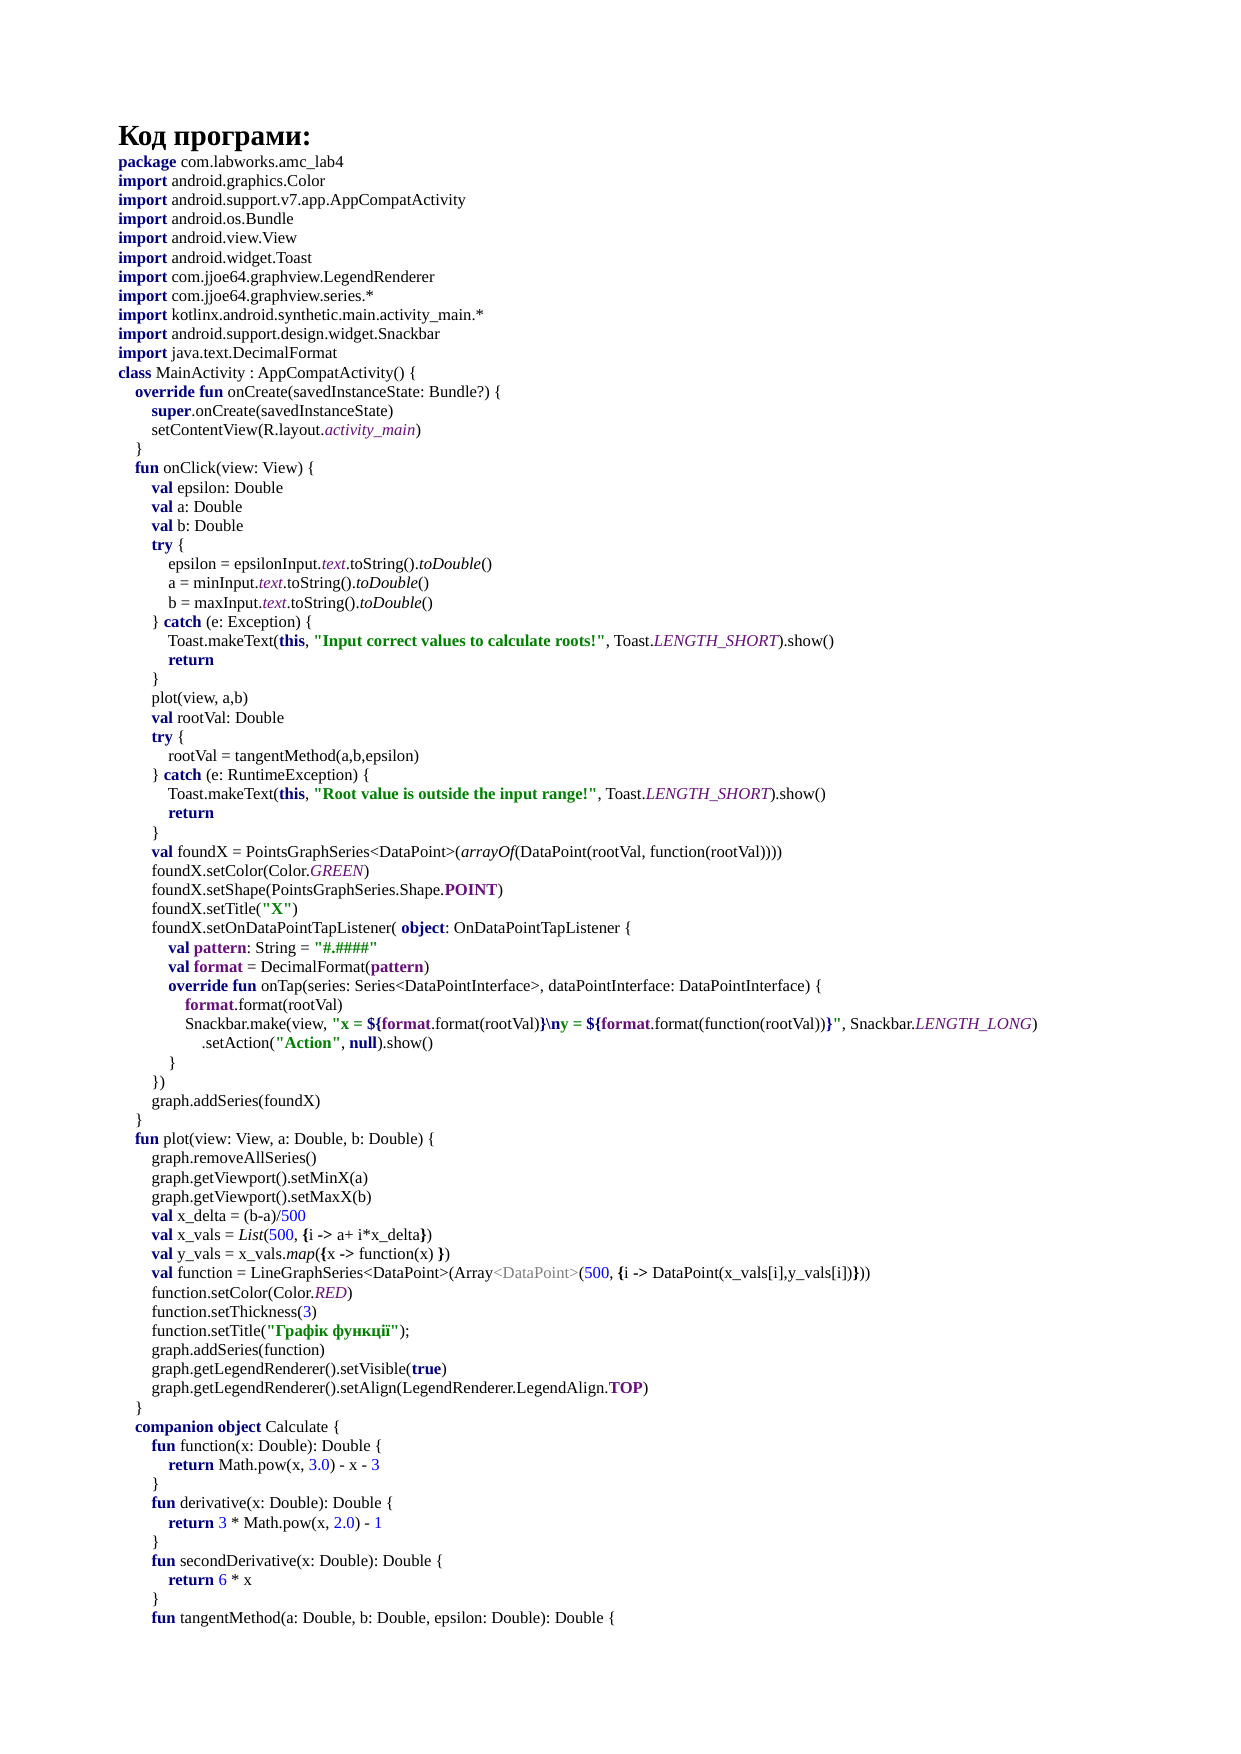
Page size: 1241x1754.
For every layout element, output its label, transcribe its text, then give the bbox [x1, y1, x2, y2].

text Код програми: [118, 118, 1122, 152]
text import android.support.design.widget.Snackbar [118, 324, 1122, 343]
text val epsilon: Double [118, 477, 1122, 497]
text format.format(rootVal) [118, 995, 1122, 1014]
text graph.getViewport().setMaxX(b) [118, 1187, 1122, 1206]
text epsilon = epsilonInput.text.toString().toDouble() [118, 554, 1122, 573]
text import android.os.Bundle [118, 209, 1122, 228]
text fun function(x: Double): Double { [118, 1436, 1122, 1455]
text graph.removeAllSeries() [118, 1148, 1122, 1167]
text val b: Double [118, 516, 1122, 535]
text import com.jjoe64.graphview.series.* [118, 286, 1122, 305]
text import java.text.DecimalFormat [118, 343, 1122, 362]
text graph.getViewport().setMinX(a) [118, 1167, 1122, 1187]
text graph.addSeries(function) [118, 1340, 1122, 1359]
text Toast.makeText(this, "Root value is outside the input range!", Toast.LENGTH_SHORT).show() [118, 784, 1122, 803]
text graph.getLegendRenderer().setAlign(LegendRenderer.LegendAlign.TOP) [118, 1378, 1122, 1397]
text } [118, 1532, 1122, 1551]
text a = minInput.text.toString().toDouble() [118, 573, 1122, 592]
text return 3 * Math.pow(x, 2.0) - 1 [118, 1512, 1122, 1532]
text import android.graphics.Color [118, 171, 1122, 190]
text b = maxInput.text.toString().toDouble() [118, 592, 1122, 612]
text } [118, 669, 1122, 688]
text fun onClick(view: View) { [118, 458, 1122, 477]
text } catch (e: Exception) { [118, 612, 1122, 631]
text graph.getLegendRenderer().setVisible(true) [118, 1359, 1122, 1378]
text fun derivative(x: Double): Double { [118, 1493, 1122, 1512]
text plot(view, a,b) [118, 688, 1122, 707]
text return Math.pow(x, 3.0) - x - 3 [118, 1455, 1122, 1474]
text } [118, 1397, 1122, 1417]
text val x_vals = List(500, {i -> a+ i*x_delta}) [118, 1225, 1122, 1244]
text val x_delta = (b-a)/500 [118, 1206, 1122, 1225]
text class MainActivity : AppCompatActivity() { [118, 362, 1122, 382]
text override fun onCreate(savedInstanceState: Bundle?) { [118, 382, 1122, 401]
text try { [118, 727, 1122, 746]
text val pattern: String = "#.####" [118, 937, 1122, 957]
text } [118, 1474, 1122, 1493]
text val function = LineGraphSeries<DataPoint>(Array<DataPoint>(500, {i -> DataPoint(x_vals[i],y_vals[i])})) [118, 1263, 1122, 1282]
text import com.jjoe64.graphview.LegendRenderer [118, 267, 1122, 286]
text return 6 * x [118, 1570, 1122, 1589]
text val rootVal: Double [118, 707, 1122, 727]
text val format = DecimalFormat(pattern) [118, 957, 1122, 976]
text import android.support.v7.app.AppCompatActivity [118, 190, 1122, 209]
text val foundX = PointsGraphSeries<DataPoint>(arrayOf(DataPoint(rootVal, function(rootVal)))) [118, 842, 1122, 861]
text return [118, 803, 1122, 822]
text } [118, 1110, 1122, 1129]
text foundX.setShape(PointsGraphSeries.Shape.POINT) [118, 880, 1122, 899]
text }) [118, 1072, 1122, 1091]
text function.setThickness(3) [118, 1302, 1122, 1321]
text Snackbar.make(view, "x = ${format.format(rootVal)}\ny = ${format.format(function(rootVal))}", Snackbar.LENGTH_LONG) [118, 1014, 1122, 1033]
text super.onCreate(savedInstanceState) [118, 401, 1122, 420]
text override fun onTap(series: Series<DataPointInterface>, dataPointInterface: DataPointInterface) { [118, 976, 1122, 995]
text .setAction("Action", null).show() [118, 1033, 1122, 1052]
text val a: Double [118, 497, 1122, 516]
text foundX.setColor(Color.GREEN) [118, 861, 1122, 880]
text return [118, 650, 1122, 669]
text function.setTitle("Графік функції"); [118, 1321, 1122, 1340]
text import android.view.View [118, 228, 1122, 247]
text val y_vals = x_vals.map({x -> function(x) }) [118, 1244, 1122, 1263]
text import android.widget.Toast [118, 247, 1122, 267]
text } [118, 1589, 1122, 1608]
text foundX.setOnDataPointTapListener( object: OnDataPointTapListener { [118, 918, 1122, 937]
text fun plot(view: View, a: Double, b: Double) { [118, 1129, 1122, 1148]
text } catch (e: RuntimeException) { [118, 765, 1122, 784]
text } [118, 439, 1122, 458]
text Toast.makeText(this, "Input correct values to calculate roots!", Toast.LENGTH_SHORT).show() [118, 631, 1122, 650]
text try { [118, 535, 1122, 554]
text import kotlinx.android.synthetic.main.activity_main.* [118, 305, 1122, 324]
text } [118, 822, 1122, 842]
text rootVal = tangentMethod(a,b,epsilon) [118, 746, 1122, 765]
text } [118, 1052, 1122, 1072]
text setContentView(R.layout.activity_main) [118, 420, 1122, 439]
text companion object Calculate { [118, 1417, 1122, 1436]
text graph.addSeries(foundX) [118, 1091, 1122, 1110]
text function.setColor(Color.RED) [118, 1282, 1122, 1302]
text fun tangentMethod(a: Double, b: Double, epsilon: Double): Double { [118, 1608, 1122, 1627]
text package com.labworks.amc_lab4 [118, 152, 1122, 171]
text foundX.setTitle("X") [118, 899, 1122, 918]
text fun secondDerivative(x: Double): Double { [118, 1551, 1122, 1570]
